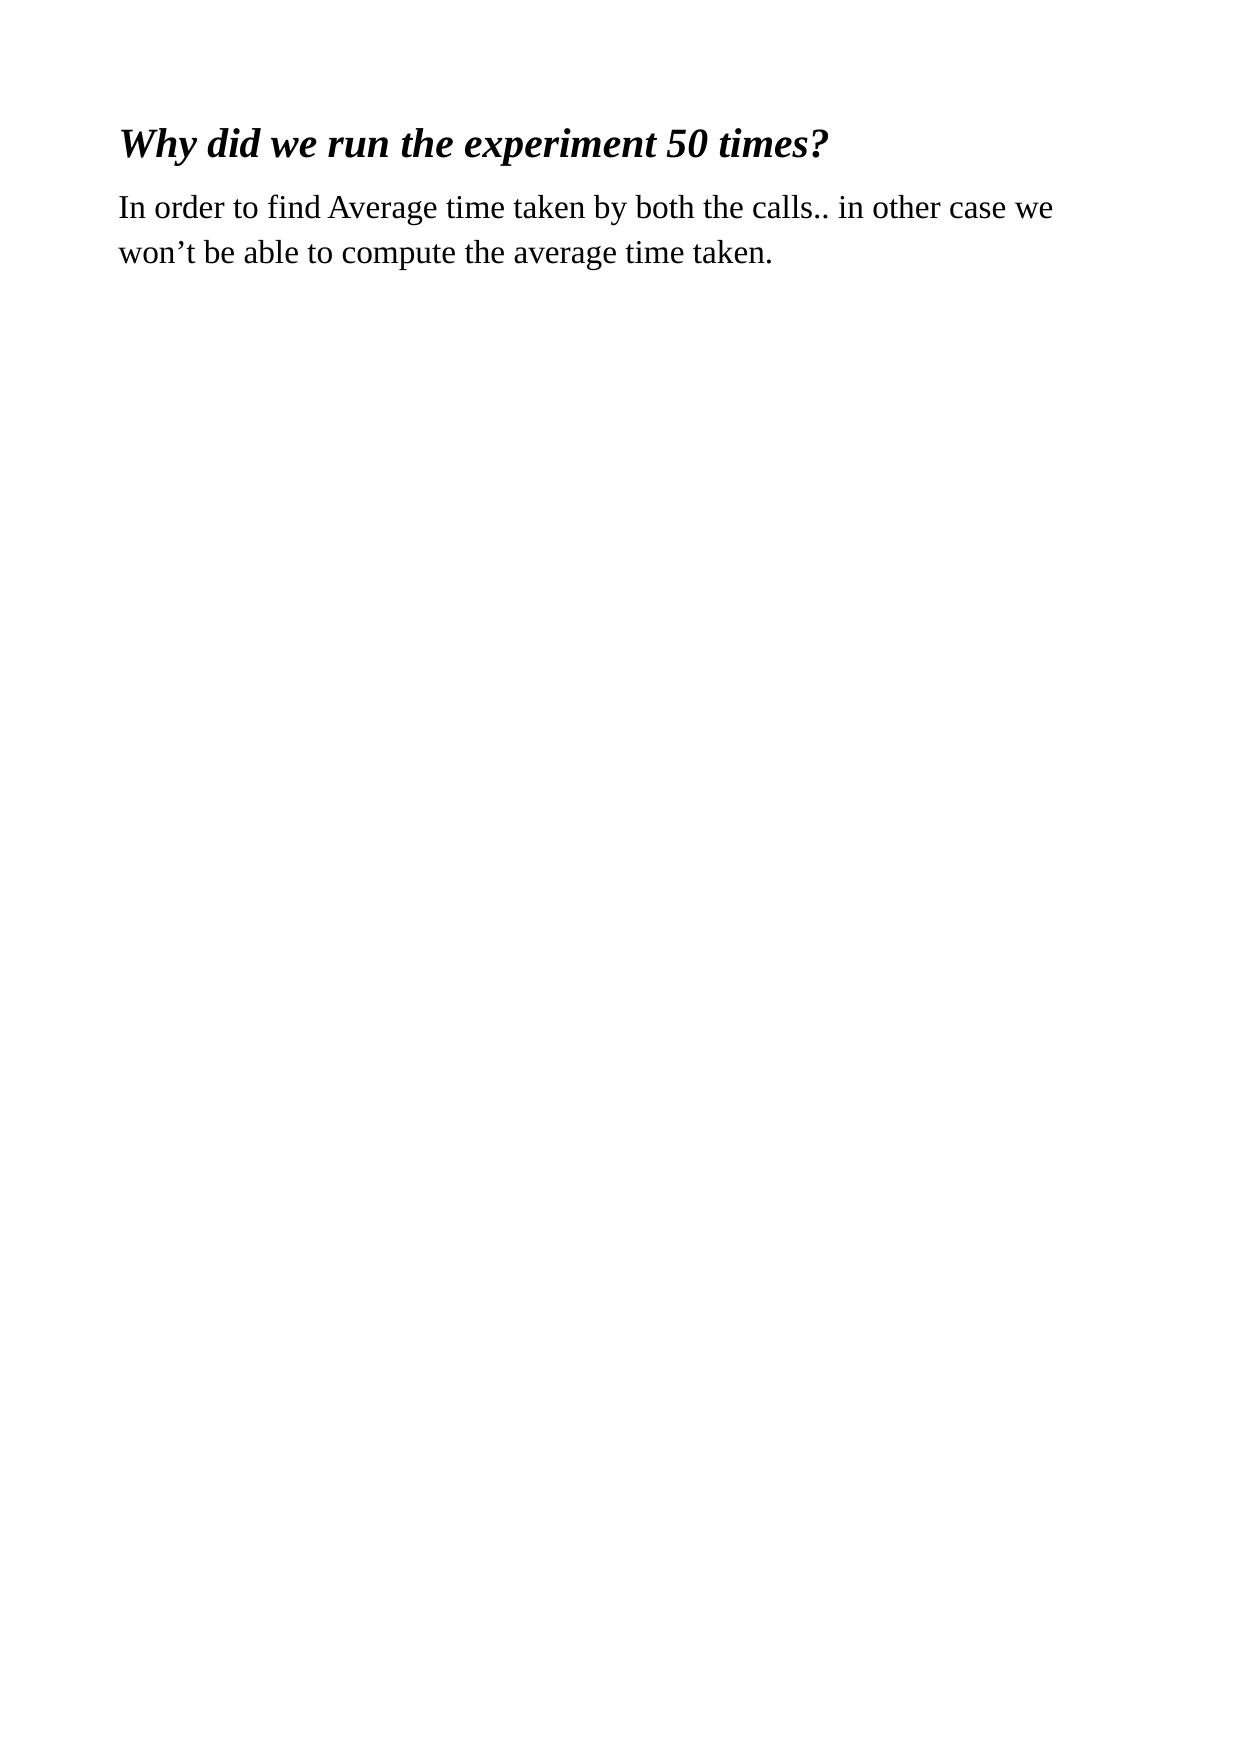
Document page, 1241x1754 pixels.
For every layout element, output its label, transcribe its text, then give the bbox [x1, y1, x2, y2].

text Why did we run the experiment 50 times? [118, 118, 1122, 166]
text In order to find Average time taken by both the calls.. in other case we won’t be able to compute the average time taken. [118, 188, 1122, 270]
